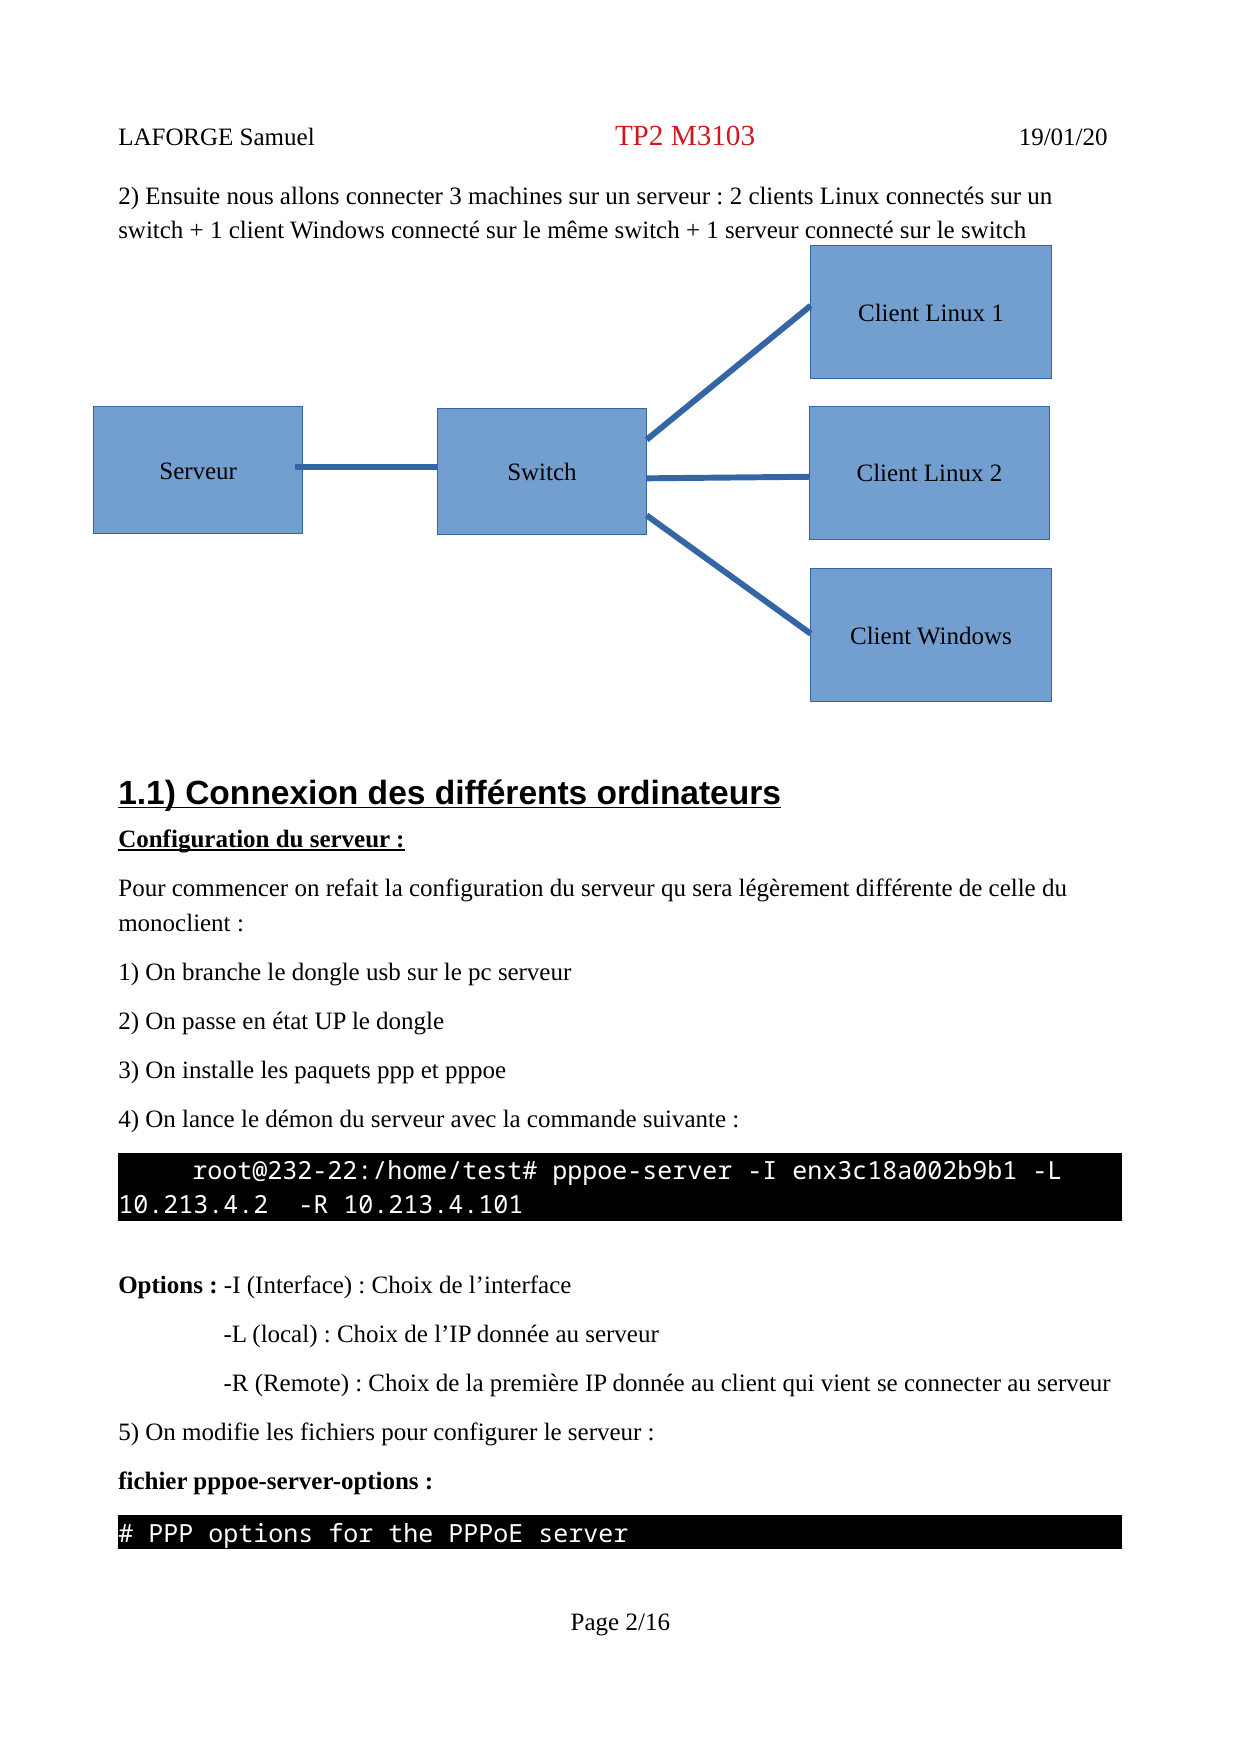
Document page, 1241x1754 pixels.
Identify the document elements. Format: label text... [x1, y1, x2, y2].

text 4) On lance le démon du serveur avec la commande suivante : [118, 1104, 1122, 1133]
text 1) On branche le dongle usb sur le pc serveur [118, 957, 1122, 985]
text Configuration du serveur : [118, 824, 1122, 853]
text 5) On modifie les fichiers pour configurer le serveur : [118, 1417, 1122, 1446]
subtitle 1.1) Connexion des différents ordinateurs [118, 773, 1122, 812]
text # PPP options for the PPPoE server [118, 1515, 1122, 1549]
text fichier pppoe-server-options : [118, 1466, 1122, 1495]
text 2) Ensuite nous allons connecter 3 machines sur un serveur : 2 clients Linux connectés sur un switch + 1 client Windows connecté sur le même switch + 1 serveur connecté sur le switch [118, 181, 1122, 244]
text root@232-22:/home/test# pppoe-server -I enx3c18a002b9b1 -L 10.213.4.2 -R 10.213.4.101 [118, 1153, 1122, 1221]
text -L (local) : Choix de l’IP donnée au serveur [118, 1319, 1122, 1348]
text 2) On passe en état UP le dongle [118, 1006, 1122, 1034]
text Pour commencer on refait la configuration du serveur qu sera légèrement différente de celle du monoclient : [118, 873, 1122, 936]
text Options : -I (Interface) : Choix de l’interface [118, 1270, 1122, 1299]
text -R (Remote) : Choix de la première IP donnée au client qui vient se connecter au serveur [118, 1368, 1122, 1397]
text 3) On installe les paquets ppp et pppoe [118, 1055, 1122, 1083]
